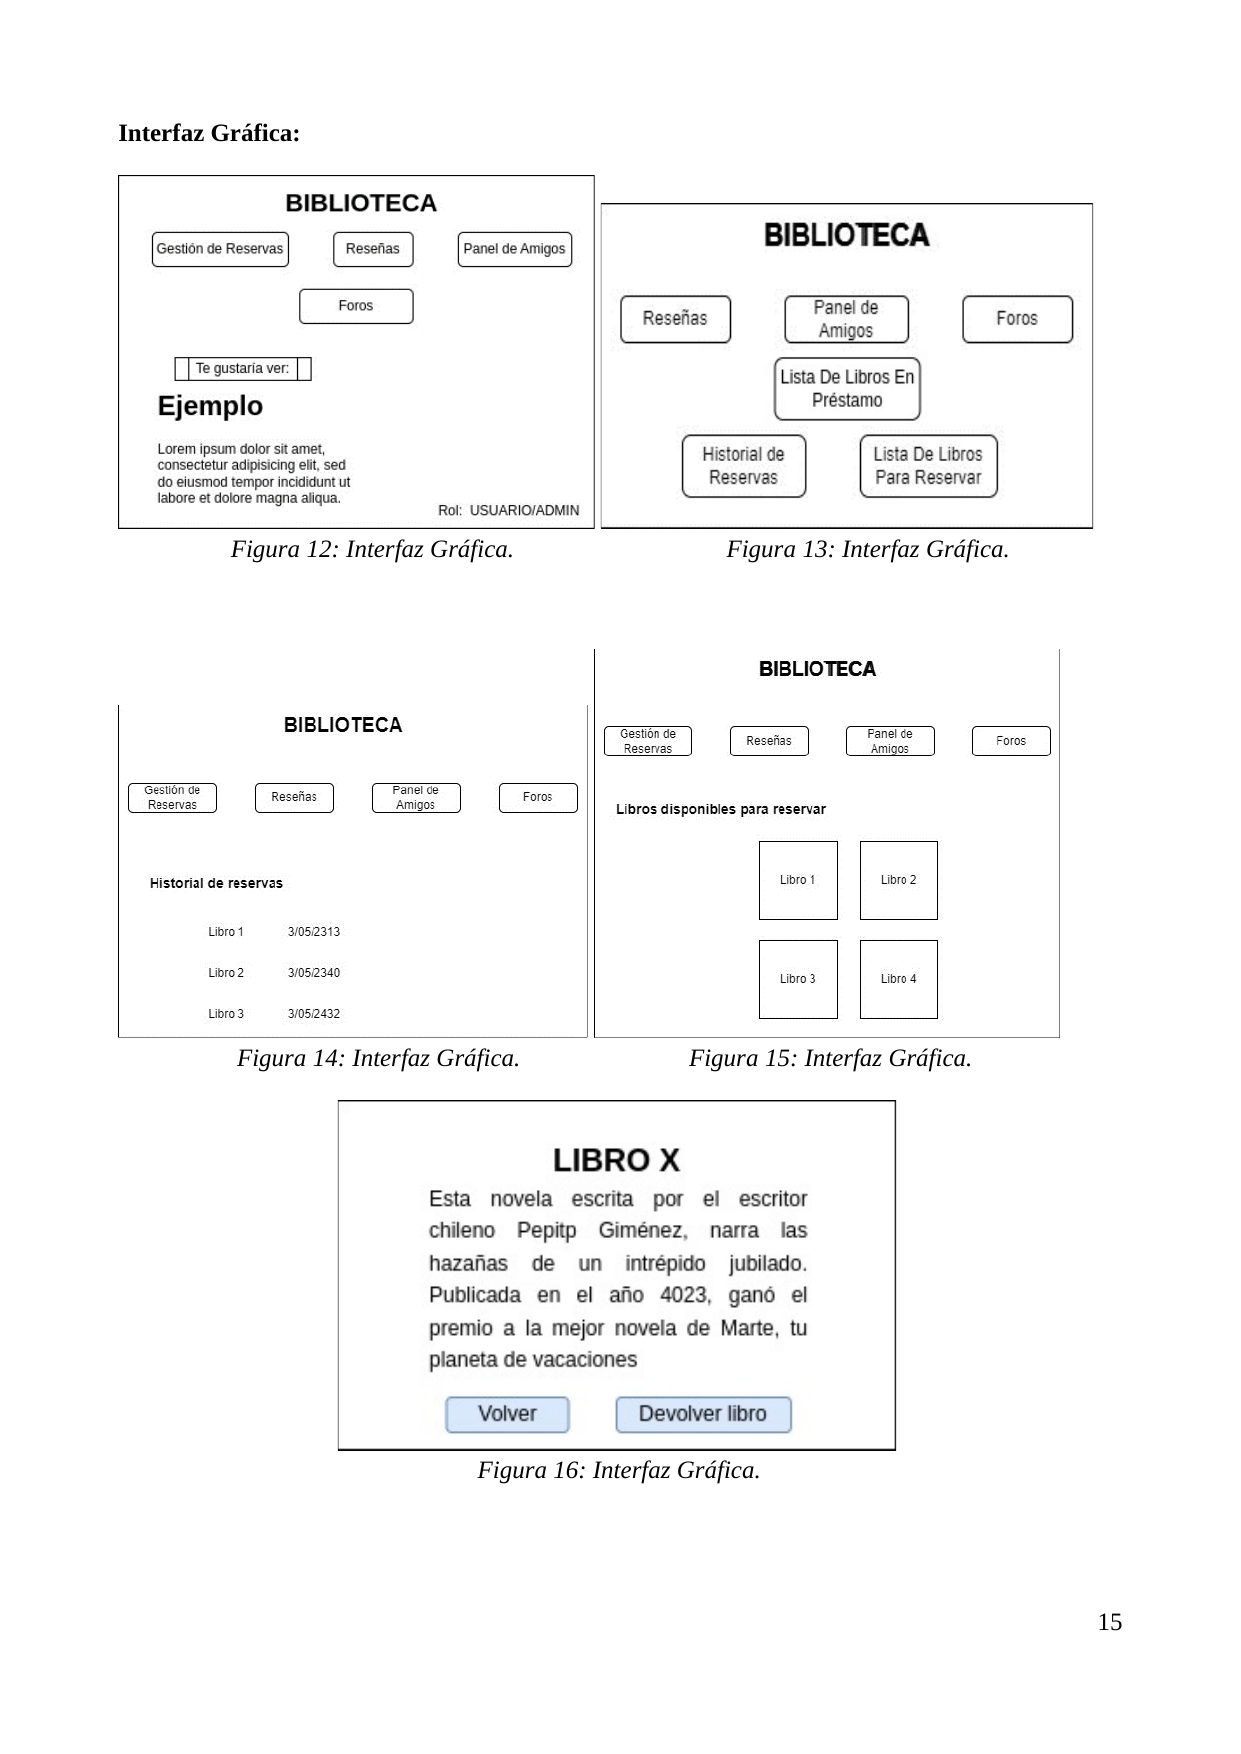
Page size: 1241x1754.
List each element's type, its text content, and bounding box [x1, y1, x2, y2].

text Interfaz Gráfica: [118, 118, 1122, 147]
text Figura 14: Interfaz Gráfica. Figura 15: Interfaz Gráfica. [118, 1043, 1122, 1072]
picture [118, 705, 588, 1038]
picture [118, 175, 595, 529]
text Figura 12: Interfaz Gráfica. Figura 13: Interfaz Gráfica. [118, 534, 1122, 563]
picture [594, 649, 1060, 1038]
text Figura 16: Interfaz Gráfica. [118, 1456, 1122, 1484]
picture [337, 1100, 897, 1451]
picture [600, 203, 1094, 529]
